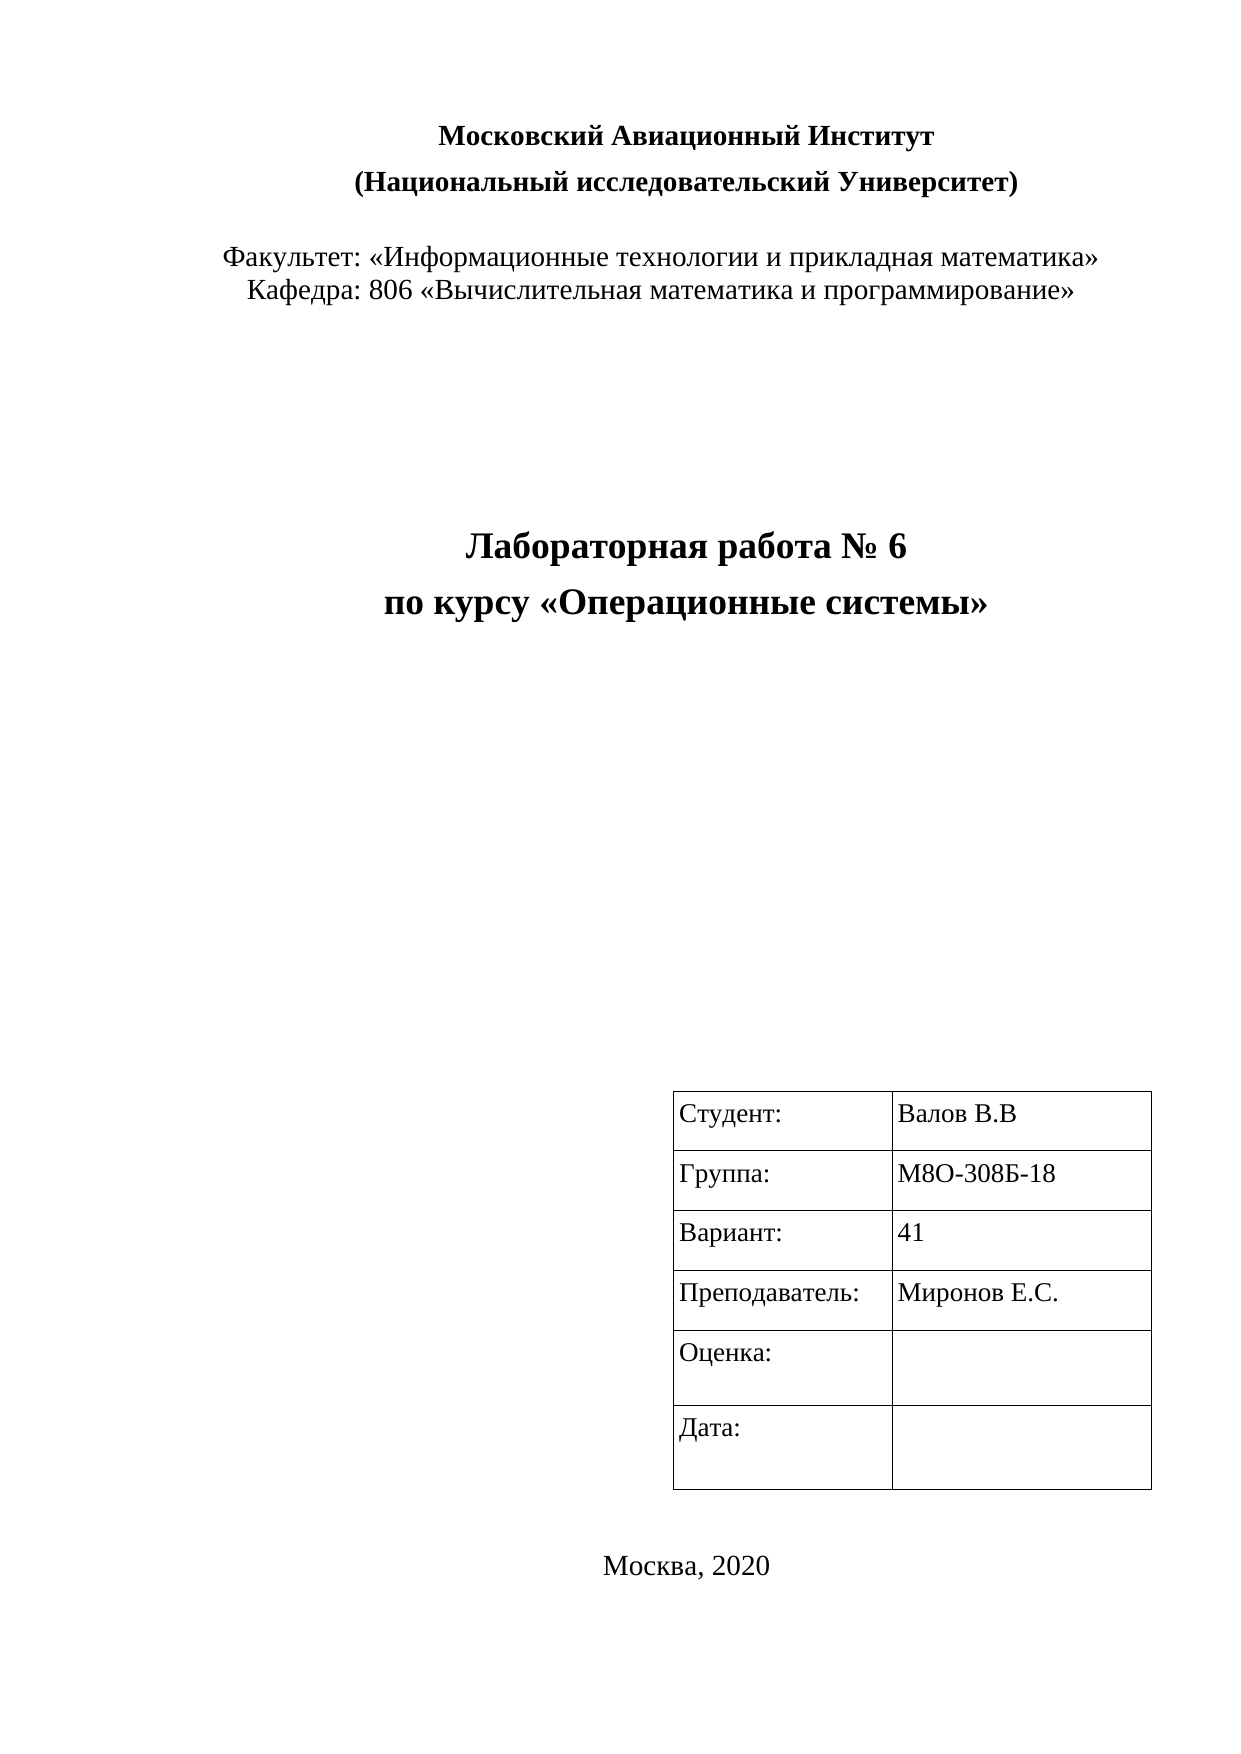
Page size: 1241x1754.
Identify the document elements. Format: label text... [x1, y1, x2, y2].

table_header Валов В.В [893, 1092, 1151, 1150]
text Лабораторная работа № 6 [177, 524, 1152, 567]
table_cell М8О-308Б-18 [893, 1151, 1151, 1210]
table_header Студент: [674, 1092, 892, 1150]
table_cell Миронов Е.С. [893, 1271, 1151, 1330]
text по курсу «Операционные системы» [177, 579, 1152, 622]
text Москва, 2020 [177, 1548, 1152, 1581]
table_cell [893, 1406, 1151, 1489]
table_cell Дата: [674, 1406, 892, 1489]
table_cell 41 [893, 1211, 1151, 1270]
text (Национальный исследовательский Университет) [177, 164, 1152, 198]
table_cell Вариант: [674, 1211, 892, 1270]
text Московский Авиационный Институт [177, 118, 1152, 152]
text Кафедра: 806 «Вычислительная математика и программирование» [177, 272, 1152, 306]
table_cell Оценка: [674, 1331, 892, 1405]
table_cell Преподаватель: [674, 1271, 892, 1330]
table_cell [893, 1331, 1151, 1405]
text Факультет: «Информационные технологии и прикладная математика» [177, 239, 1152, 272]
table_cell Группа: [674, 1151, 892, 1210]
